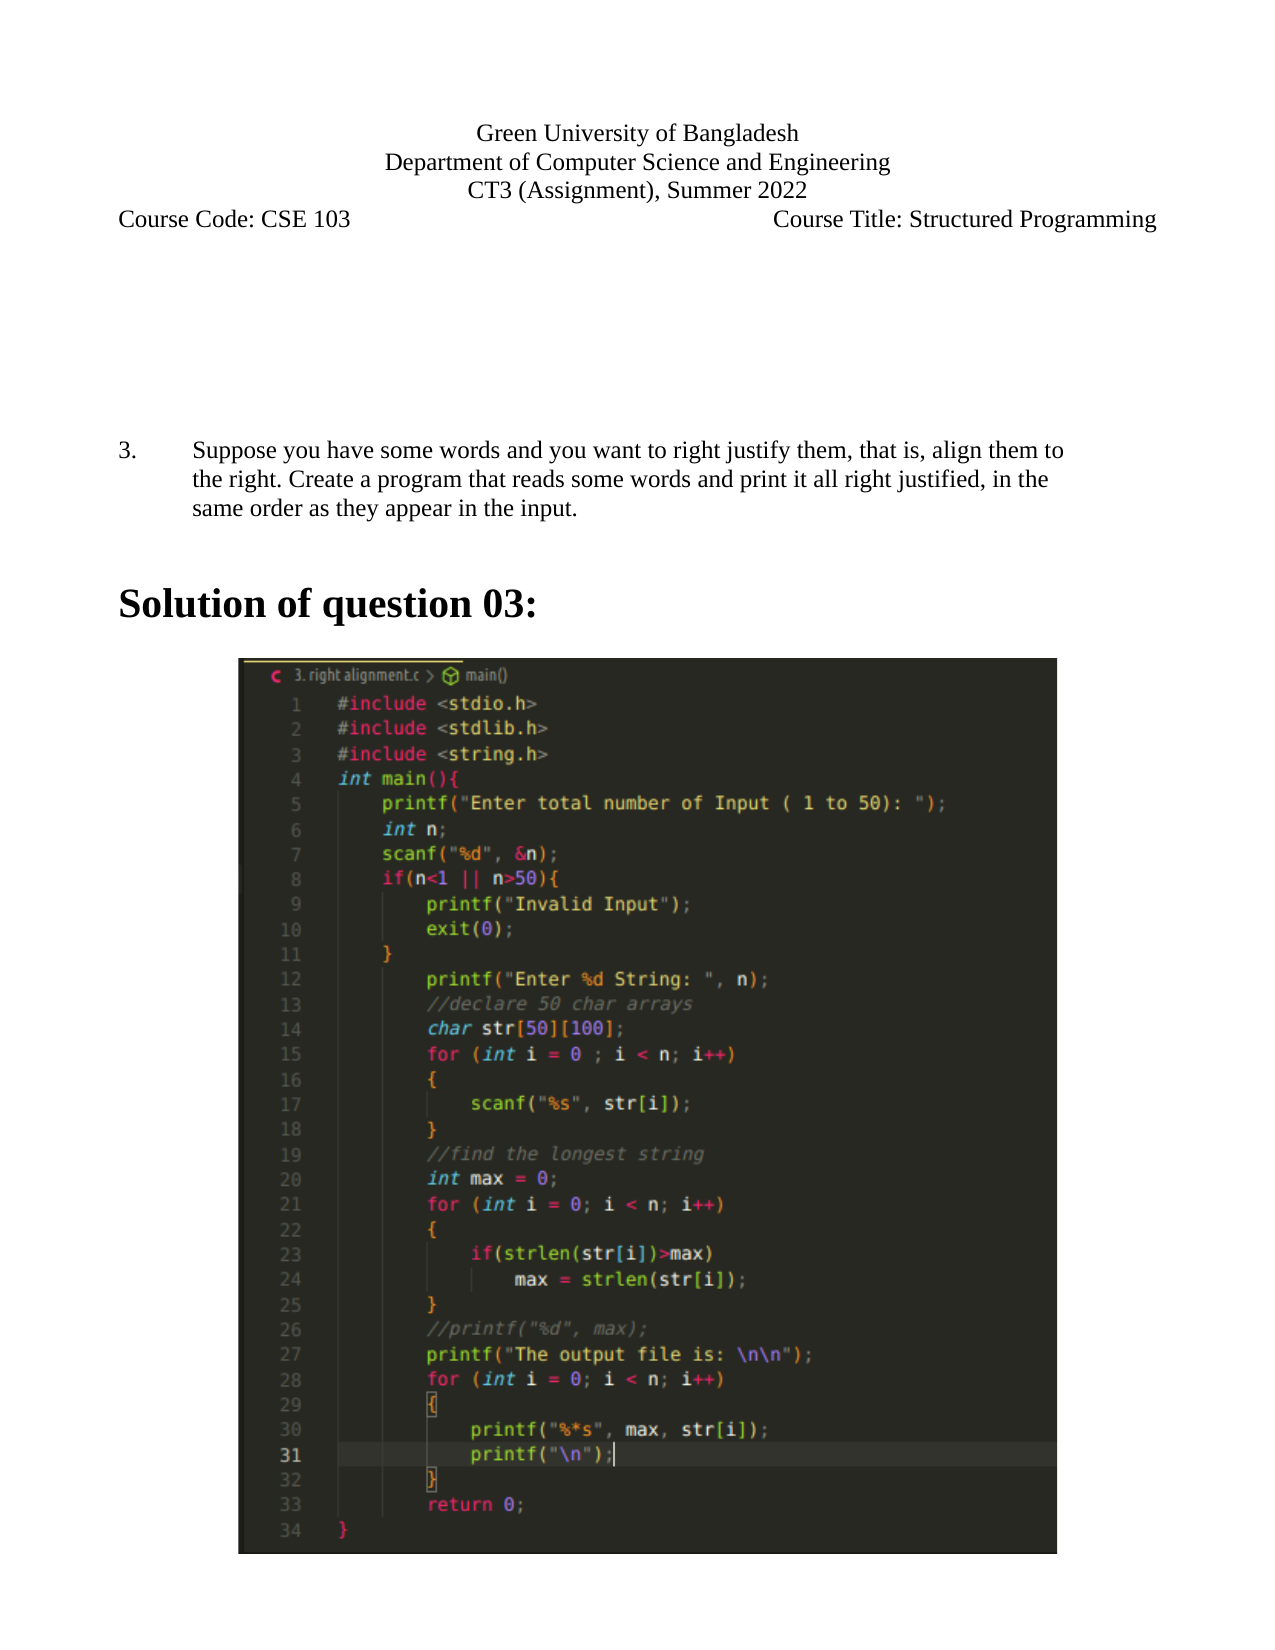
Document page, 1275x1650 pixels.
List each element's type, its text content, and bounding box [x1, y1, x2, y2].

picture [238, 658, 1058, 1554]
text Solution of question 03: [118, 579, 1157, 627]
text same order as they appear in the input. [118, 493, 1157, 521]
text 3. Suppose you have some words and you want to right justify them, that is, align them to [118, 435, 1157, 464]
text the right. Create a program that reads some words and print it all right justified, in the [118, 464, 1157, 493]
